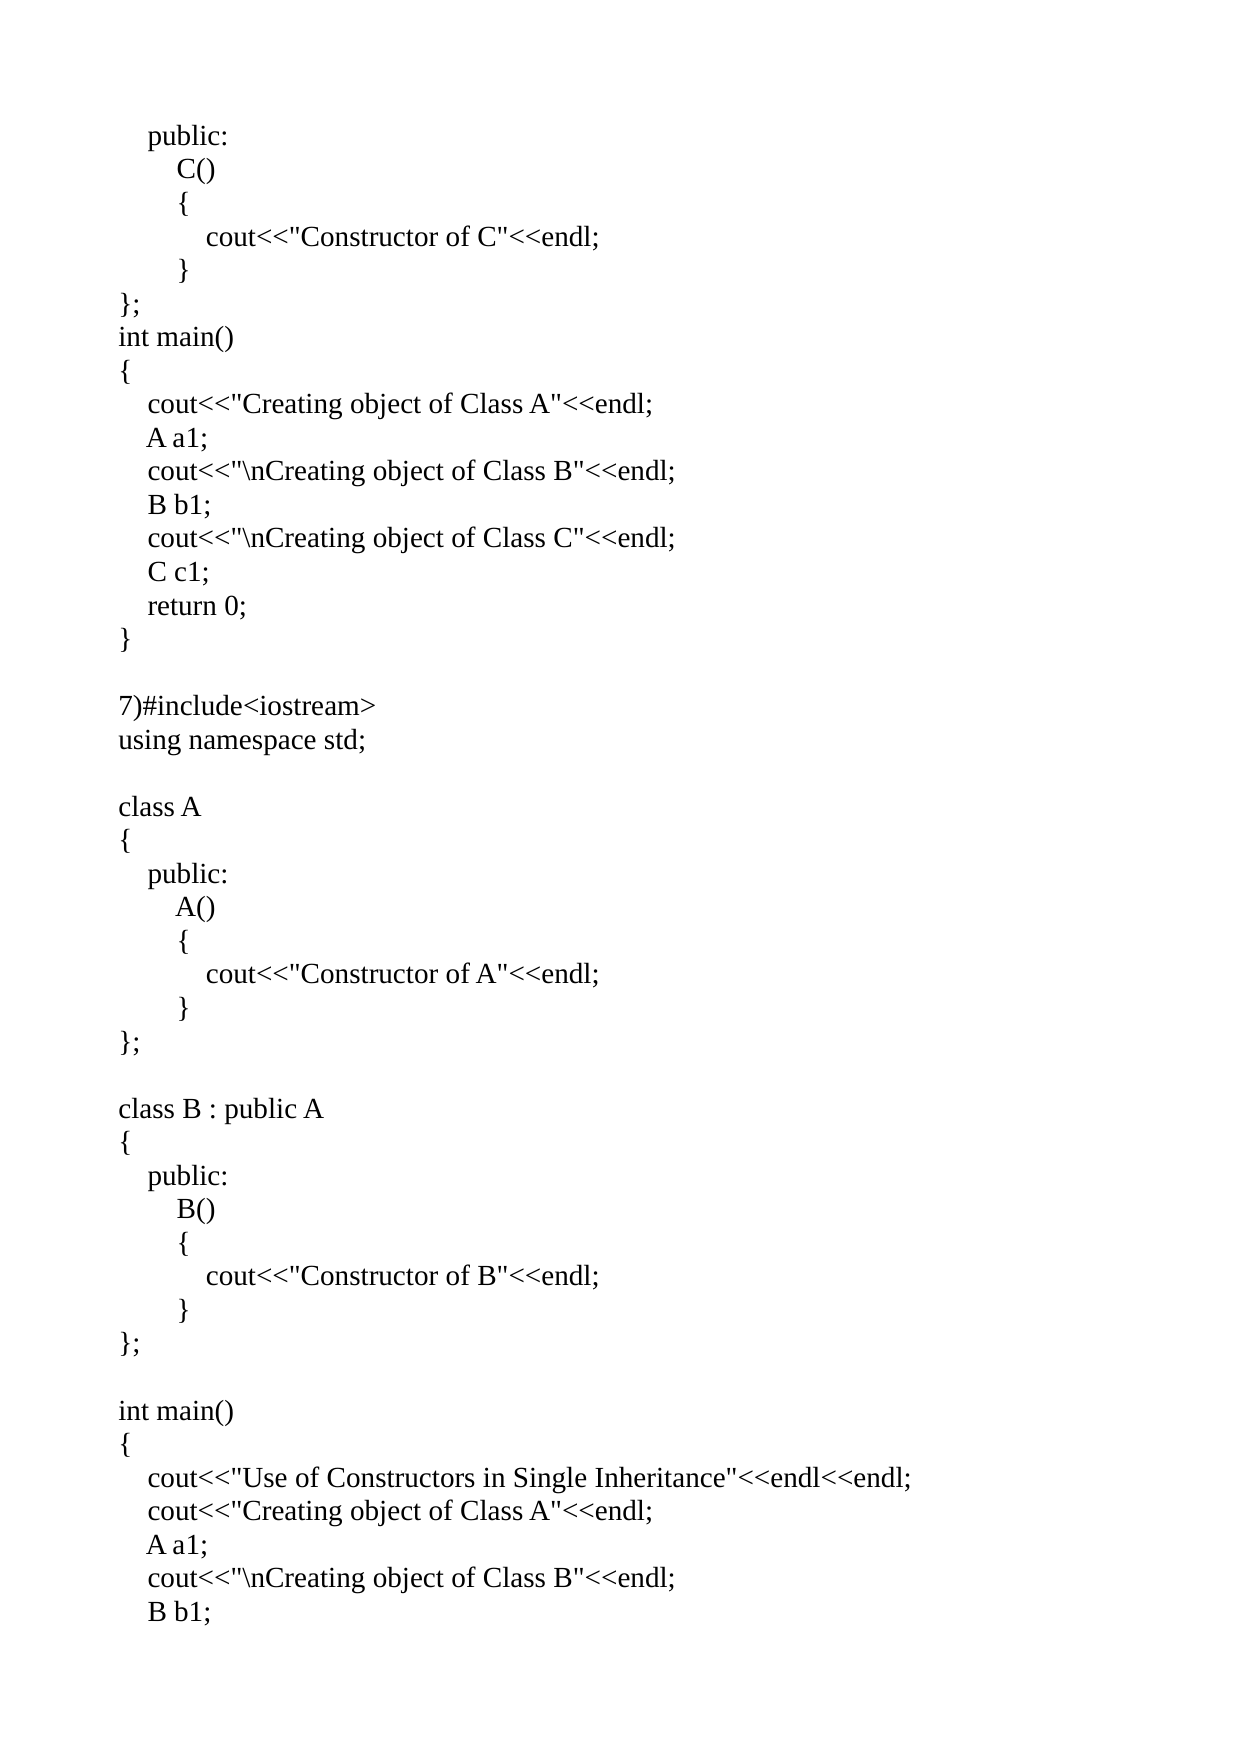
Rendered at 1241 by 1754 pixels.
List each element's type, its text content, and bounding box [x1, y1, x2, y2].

text }; [118, 1024, 1122, 1057]
text } [118, 621, 1122, 655]
text cout<<"Creating object of Class A"<<endl; [118, 1493, 1122, 1527]
text cout<<"\nCreating object of Class C"<<endl; [118, 521, 1122, 554]
text class B : public A [118, 1091, 1122, 1124]
text } [118, 252, 1122, 286]
text { [118, 185, 1122, 219]
text C() [118, 152, 1122, 185]
text int main() [118, 1393, 1122, 1426]
text { [118, 353, 1122, 386]
text C c1; [118, 554, 1122, 588]
text B b1; [118, 1594, 1122, 1627]
text { [118, 822, 1122, 856]
text B b1; [118, 487, 1122, 521]
text cout<<"\nCreating object of Class B"<<endl; [118, 453, 1122, 487]
text { [118, 1426, 1122, 1460]
text 7)#include<iostream> [118, 688, 1122, 722]
text }; [118, 1326, 1122, 1359]
text { [118, 1124, 1122, 1158]
text A a1; [118, 1527, 1122, 1560]
text cout<<"Constructor of A"<<endl; [118, 957, 1122, 990]
text cout<<"Creating object of Class A"<<endl; [118, 386, 1122, 420]
text cout<<"Constructor of C"<<endl; [118, 219, 1122, 252]
text return 0; [118, 588, 1122, 621]
text { [118, 923, 1122, 957]
text cout<<"\nCreating object of Class B"<<endl; [118, 1560, 1122, 1594]
text }; [118, 286, 1122, 319]
text cout<<"Use of Constructors in Single Inheritance"<<endl<<endl; [118, 1460, 1122, 1493]
text public: [118, 856, 1122, 889]
text public: [118, 118, 1122, 152]
text int main() [118, 319, 1122, 353]
text A() [118, 889, 1122, 923]
text } [118, 1292, 1122, 1326]
text { [118, 1225, 1122, 1258]
text public: [118, 1158, 1122, 1191]
text class A [118, 789, 1122, 822]
text } [118, 990, 1122, 1024]
text cout<<"Constructor of B"<<endl; [118, 1258, 1122, 1292]
text B() [118, 1191, 1122, 1225]
text A a1; [118, 420, 1122, 453]
text using namespace std; [118, 722, 1122, 755]
